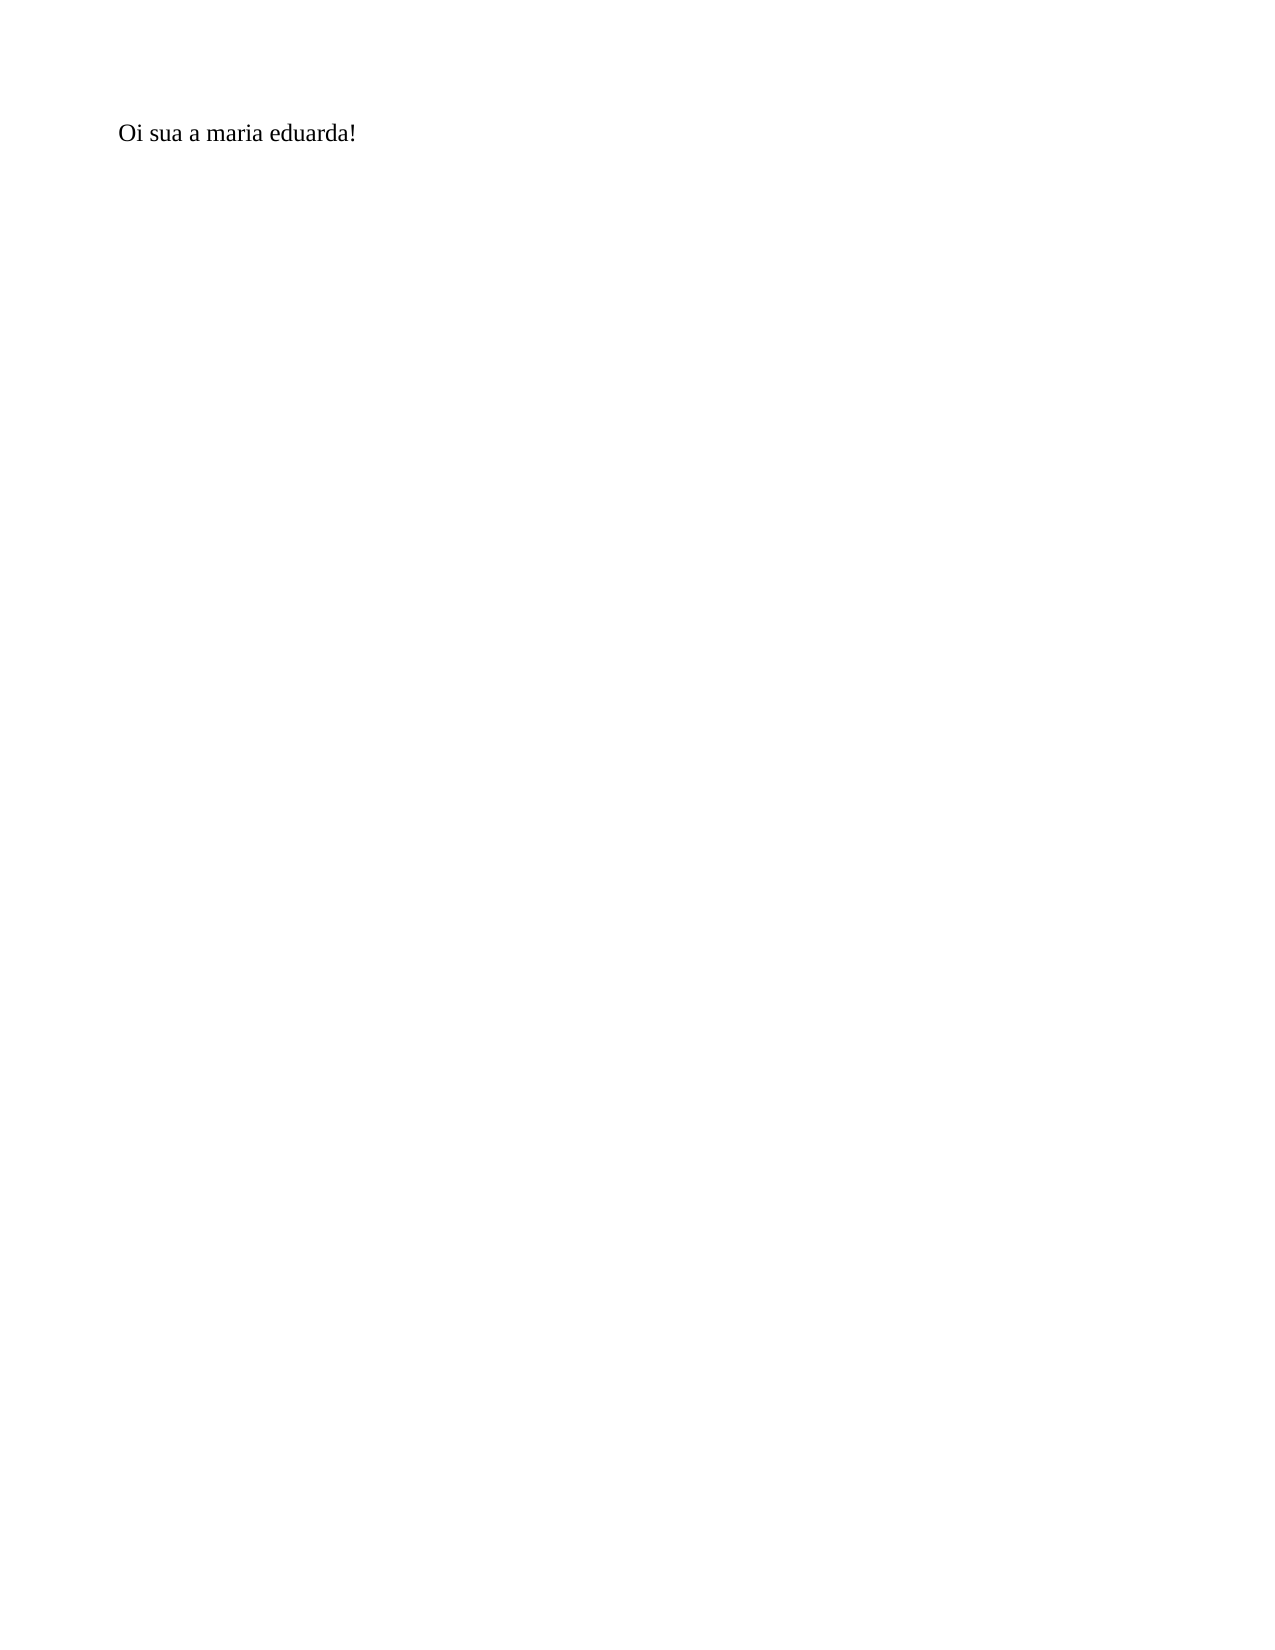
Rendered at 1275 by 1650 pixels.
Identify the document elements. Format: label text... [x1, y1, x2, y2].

text Oi sua a maria eduarda! [118, 118, 1157, 147]
